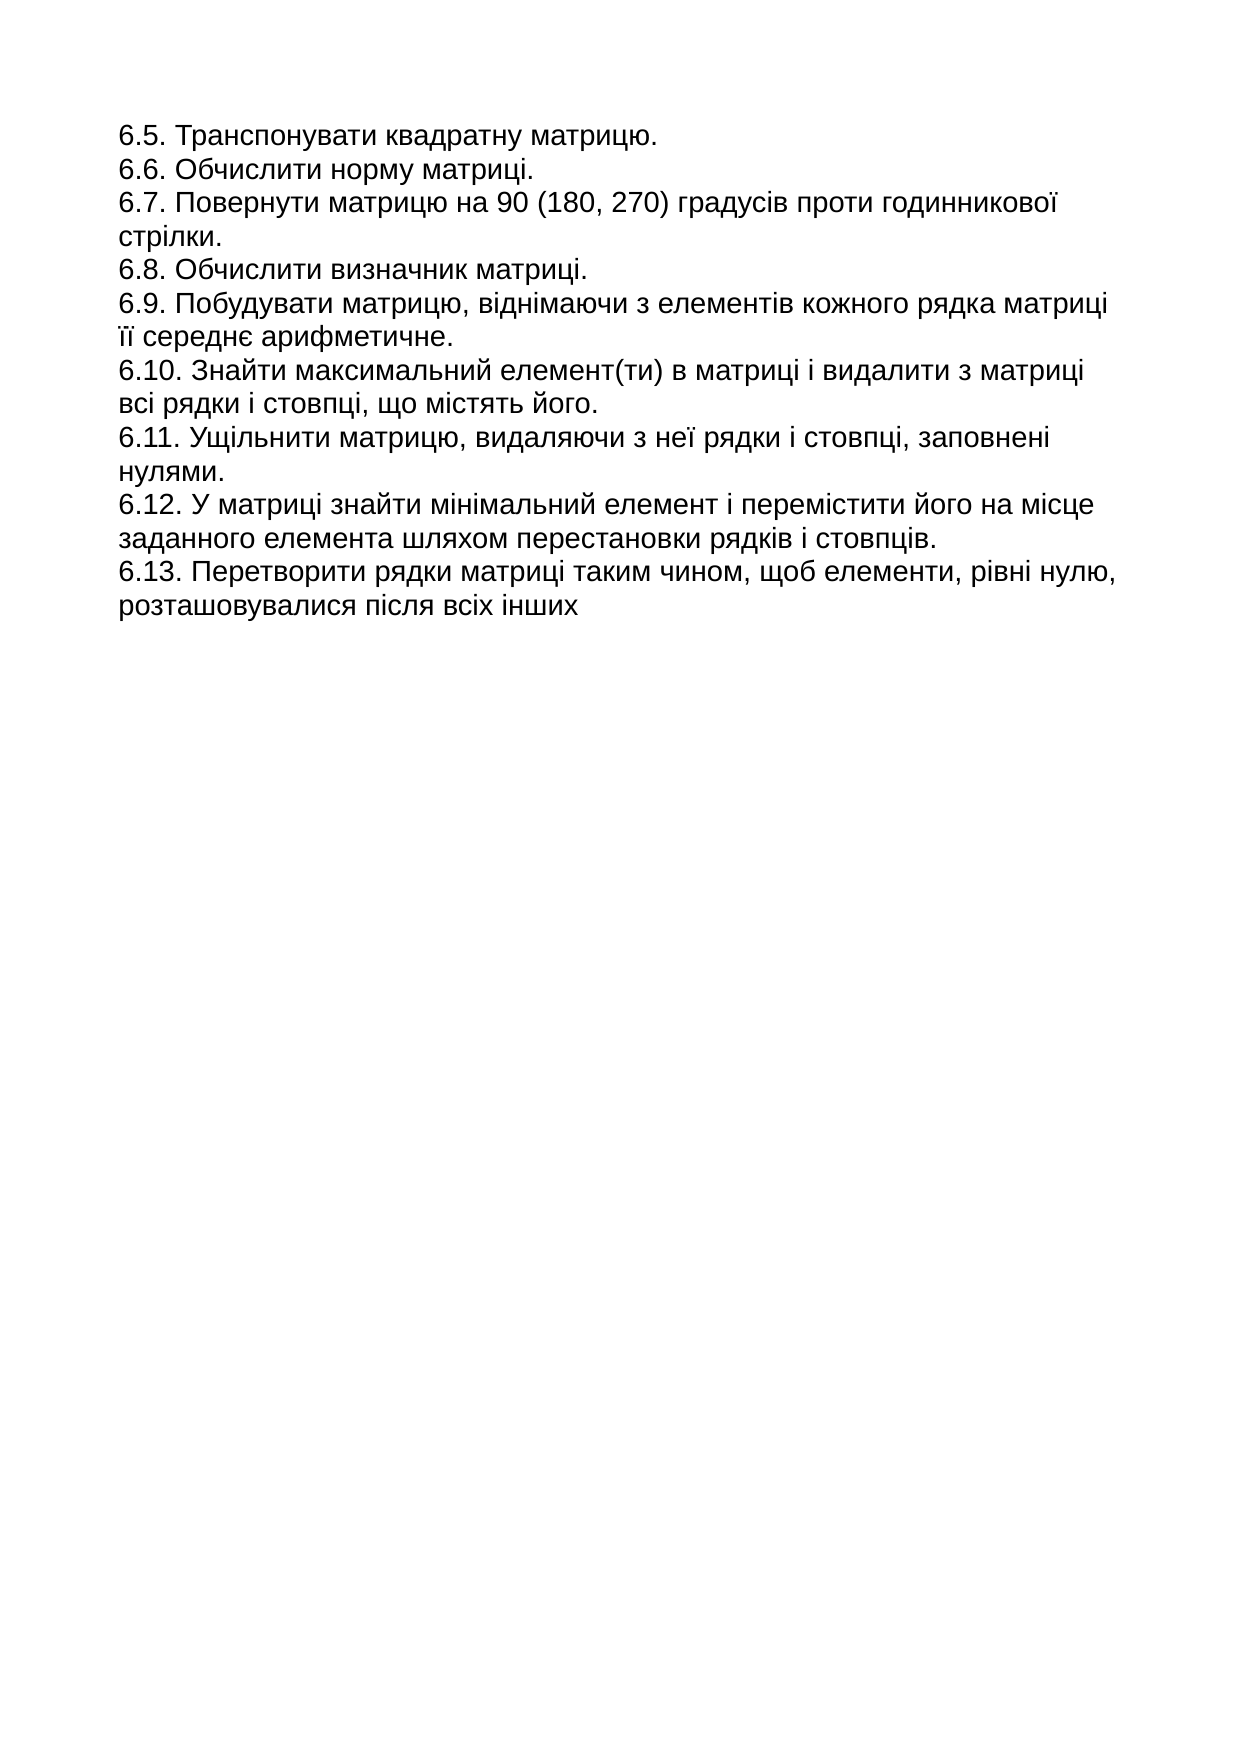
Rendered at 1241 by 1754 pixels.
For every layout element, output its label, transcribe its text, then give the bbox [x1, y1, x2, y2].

text 6.5. Транспонувати квадратну матрицю. [118, 118, 1122, 152]
text 6.8. Обчислити визначник матриці. [118, 252, 1122, 286]
text 6.10. Знайти максимальний елемент(ти) в матриці і видалити з матриці всі рядки і стовпці, що містять його. [118, 353, 1122, 420]
text 6.11. Ущільнити матрицю, видаляючи з неї рядки і стовпці, заповнені нулями. [118, 420, 1122, 487]
text 6.13. Перетворити рядки матриці таким чином, щоб елементи, рівні нулю, розташовувалися після всіх інших [118, 554, 1122, 621]
text 6.9. Побудувати матрицю, віднімаючи з елементів кожного рядка матриці її середнє арифметичне. [118, 286, 1122, 353]
text 6.12. У матриці знайти мінімальний елемент і перемістити його на місце заданного елемента шляхом перестановки рядків і стовпців. [118, 487, 1122, 554]
text 6.7. Повернути матрицю на 90 (180, 270) градусів проти годинникової стрілки. [118, 185, 1122, 252]
text 6.6. Обчислити норму матриці. [118, 152, 1122, 185]
